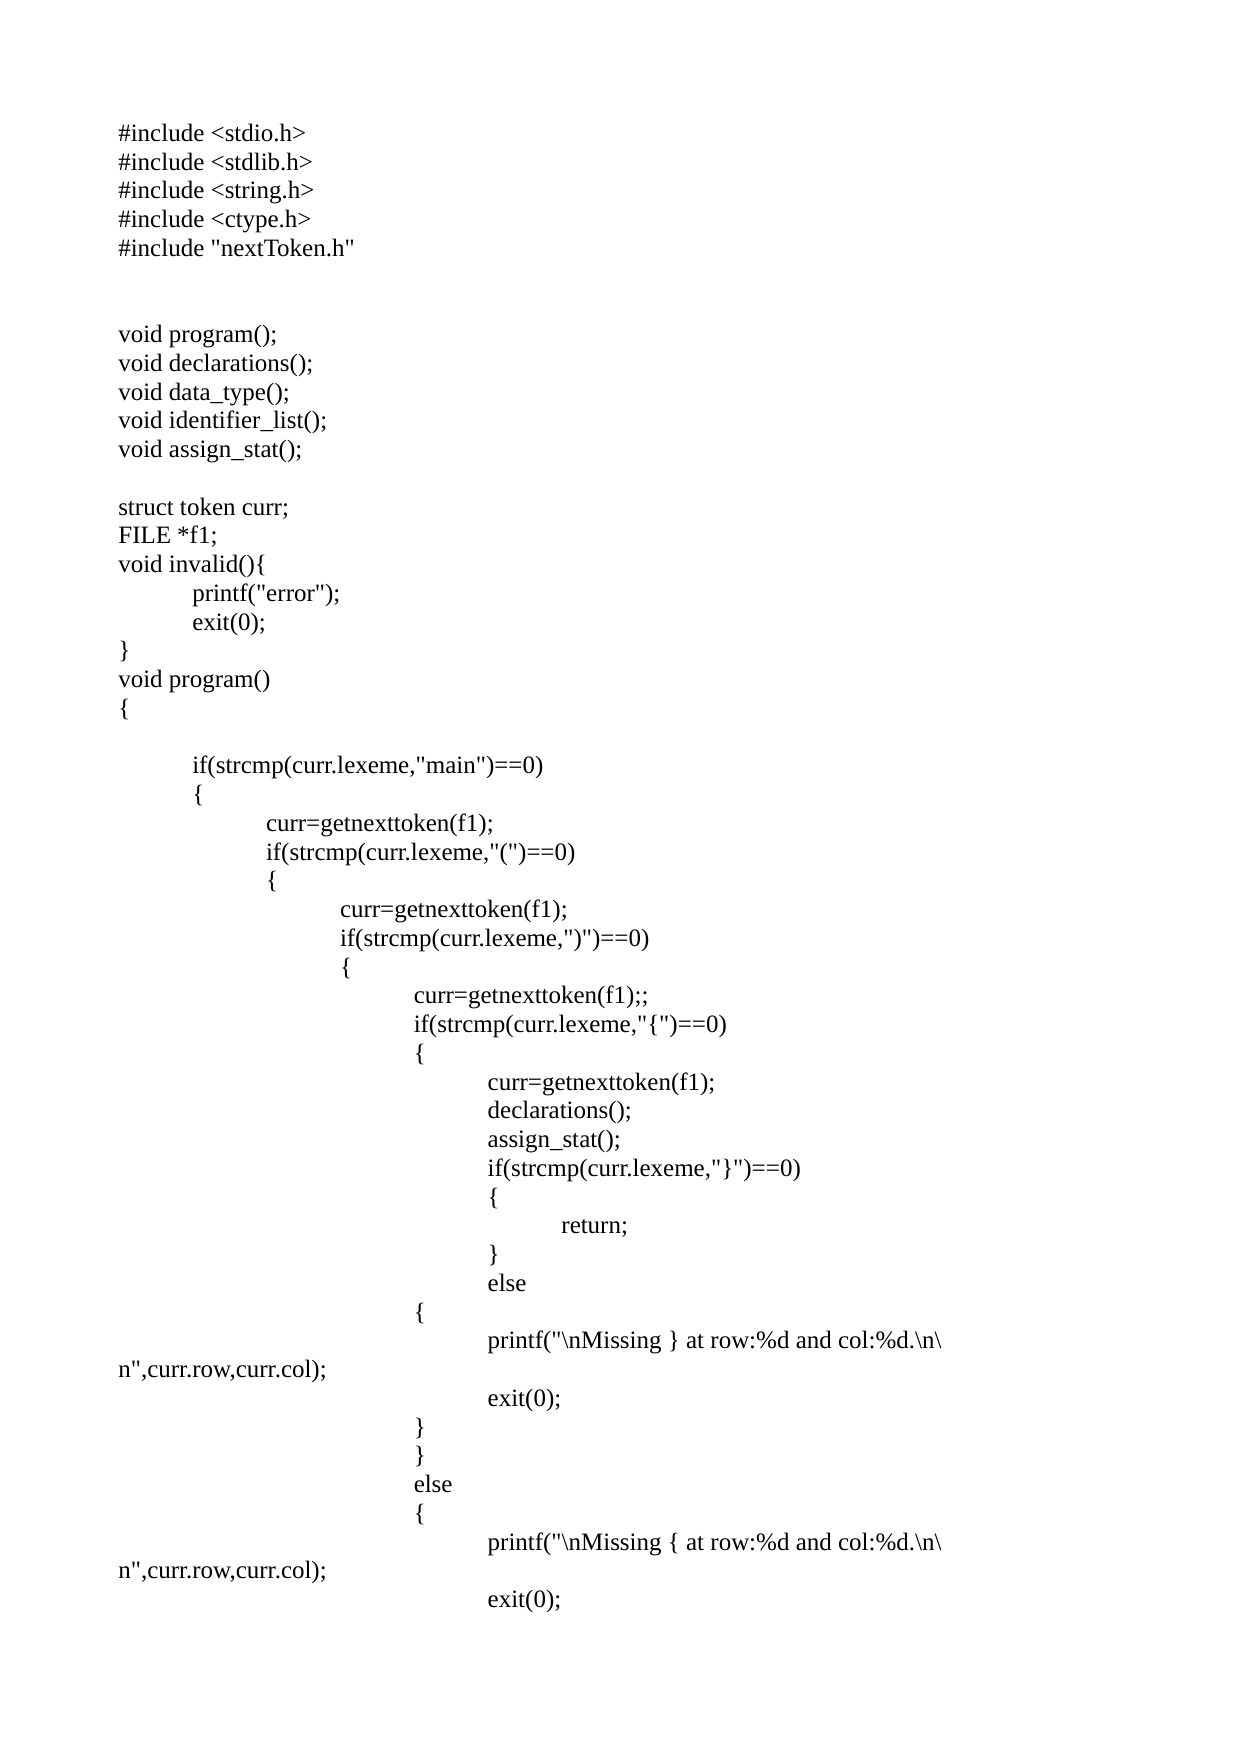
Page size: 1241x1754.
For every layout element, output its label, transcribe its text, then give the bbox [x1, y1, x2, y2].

text #include <string.h> [118, 176, 1122, 204]
text exit(0); [118, 607, 1122, 636]
text } [118, 1441, 1122, 1469]
text printf("\nMissing { at row:%d and col:%d.\n\n",curr.row,curr.col); [118, 1527, 1122, 1584]
text void program(); [118, 319, 1122, 348]
text } [118, 1412, 1122, 1441]
text exit(0); [118, 1383, 1122, 1412]
text #include <stdlib.h> [118, 147, 1122, 176]
text { [118, 952, 1122, 981]
text return; [118, 1211, 1122, 1239]
text void invalid(){ [118, 549, 1122, 578]
text FILE *f1; [118, 521, 1122, 549]
text } [118, 1239, 1122, 1268]
text { [118, 1498, 1122, 1527]
text #include <stdio.h> [118, 118, 1122, 147]
text curr=getnexttoken(f1); [118, 1067, 1122, 1096]
text curr=getnexttoken(f1); [118, 808, 1122, 837]
text { [118, 1297, 1122, 1326]
text printf("error"); [118, 578, 1122, 607]
text void identifier_list(); [118, 406, 1122, 434]
text if(strcmp(curr.lexeme,")")==0) [118, 923, 1122, 952]
text else [118, 1268, 1122, 1297]
text void assign_stat(); [118, 434, 1122, 463]
text if(strcmp(curr.lexeme,"main")==0) [118, 751, 1122, 779]
text void declarations(); [118, 348, 1122, 377]
text if(strcmp(curr.lexeme,"(")==0) [118, 837, 1122, 866]
text exit(0); [118, 1584, 1122, 1613]
text void data_type(); [118, 377, 1122, 406]
text { [118, 779, 1122, 808]
text curr=getnexttoken(f1);; [118, 981, 1122, 1009]
text struct token curr; [118, 492, 1122, 521]
text if(strcmp(curr.lexeme,"{")==0) [118, 1009, 1122, 1038]
text printf("\nMissing } at row:%d and col:%d.\n\n",curr.row,curr.col); [118, 1326, 1122, 1383]
text else [118, 1469, 1122, 1498]
text { [118, 1182, 1122, 1211]
text { [118, 693, 1122, 722]
text #include "nextToken.h" [118, 233, 1122, 262]
text { [118, 1038, 1122, 1067]
text #include <ctype.h> [118, 204, 1122, 233]
text assign_stat(); [118, 1124, 1122, 1153]
text declarations(); [118, 1096, 1122, 1124]
text curr=getnexttoken(f1); [118, 894, 1122, 923]
text void program() [118, 664, 1122, 693]
text if(strcmp(curr.lexeme,"}")==0) [118, 1153, 1122, 1182]
text { [118, 866, 1122, 894]
text } [118, 636, 1122, 664]
